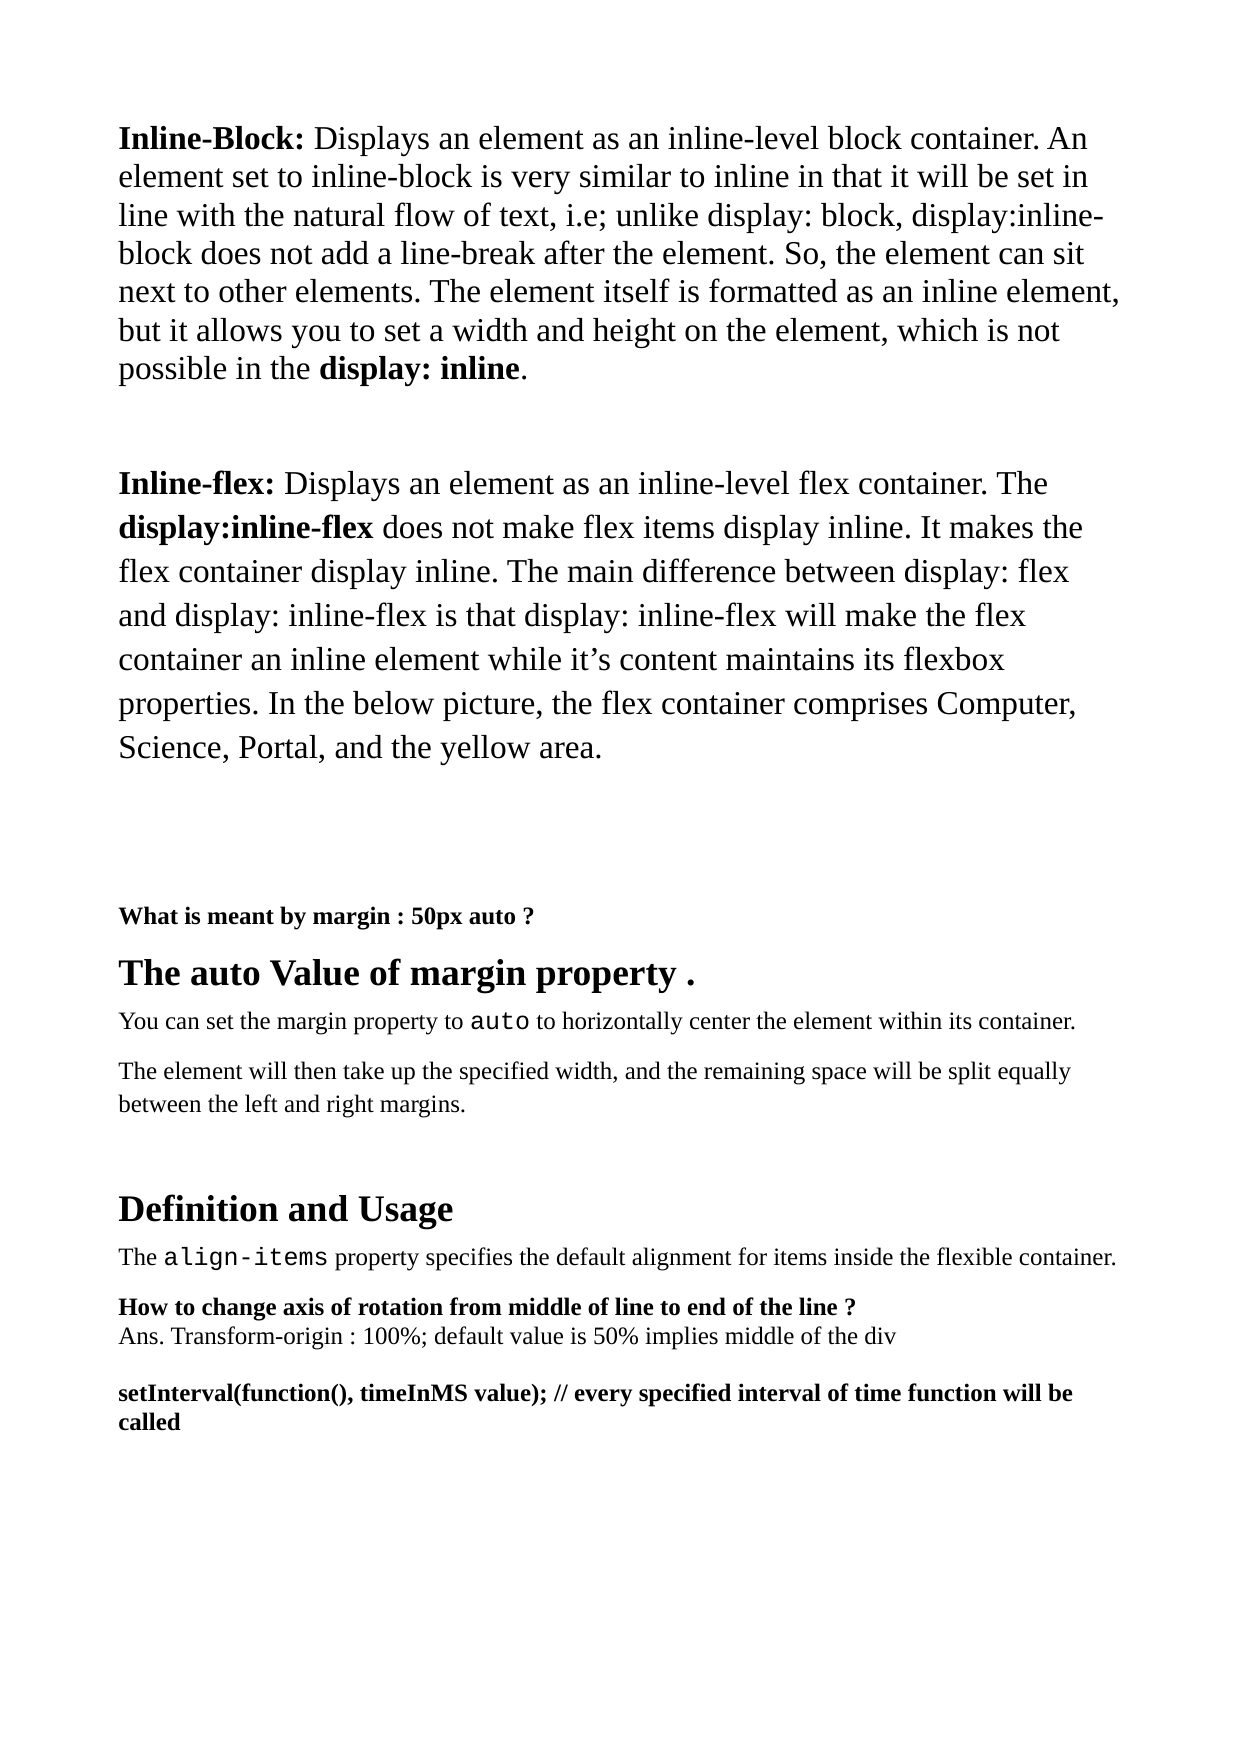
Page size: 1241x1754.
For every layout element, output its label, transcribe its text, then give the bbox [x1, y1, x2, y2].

text The align-items property specifies the default alignment for items inside the flexible container. [118, 1242, 1122, 1273]
text Inline-flex: Displays an element as an inline-level flex container. The display:inline-flex does not make flex items display inline. It makes the flex container display inline. The main difference between display: flex and display: inline-flex is that display: inline-flex will make the flex container an inline element while it’s content maintains its flexbox properties. In the below picture, the flex container comprises Computer, Science, Portal, and the yellow area. [118, 463, 1122, 766]
text Inline-Block: Displays an element as an inline-level block container. An element set to inline-block is very similar to inline in that it will be set in line with the natural flow of text, i.e; unlike display: block, display:inline-block does not add a line-break after the element. So, the element can sit next to other elements. The element itself is formatted as an inline element, but it allows you to set a width and height on the element, which is not possible in the display: inline. [118, 118, 1122, 386]
subtitle The auto Value of margin property . [118, 951, 1122, 994]
subtitle Definition and Usage [118, 1187, 1122, 1230]
text What is meant by margin : 50px auto ? [118, 901, 1122, 930]
text You can set the margin property to auto to horizontally center the element within its container. [118, 1006, 1122, 1037]
text Ans. Transform-origin : 100%; default value is 50% implies middle of the div [118, 1321, 1122, 1350]
text The element will then take up the specified width, and the remaining space will be split equally between the left and right margins. [118, 1056, 1122, 1118]
text How to change axis of rotation from middle of line to end of the line ? [118, 1292, 1122, 1321]
text setInterval(function(), timeInMS value); // every specified interval of time function will be called [118, 1378, 1122, 1436]
